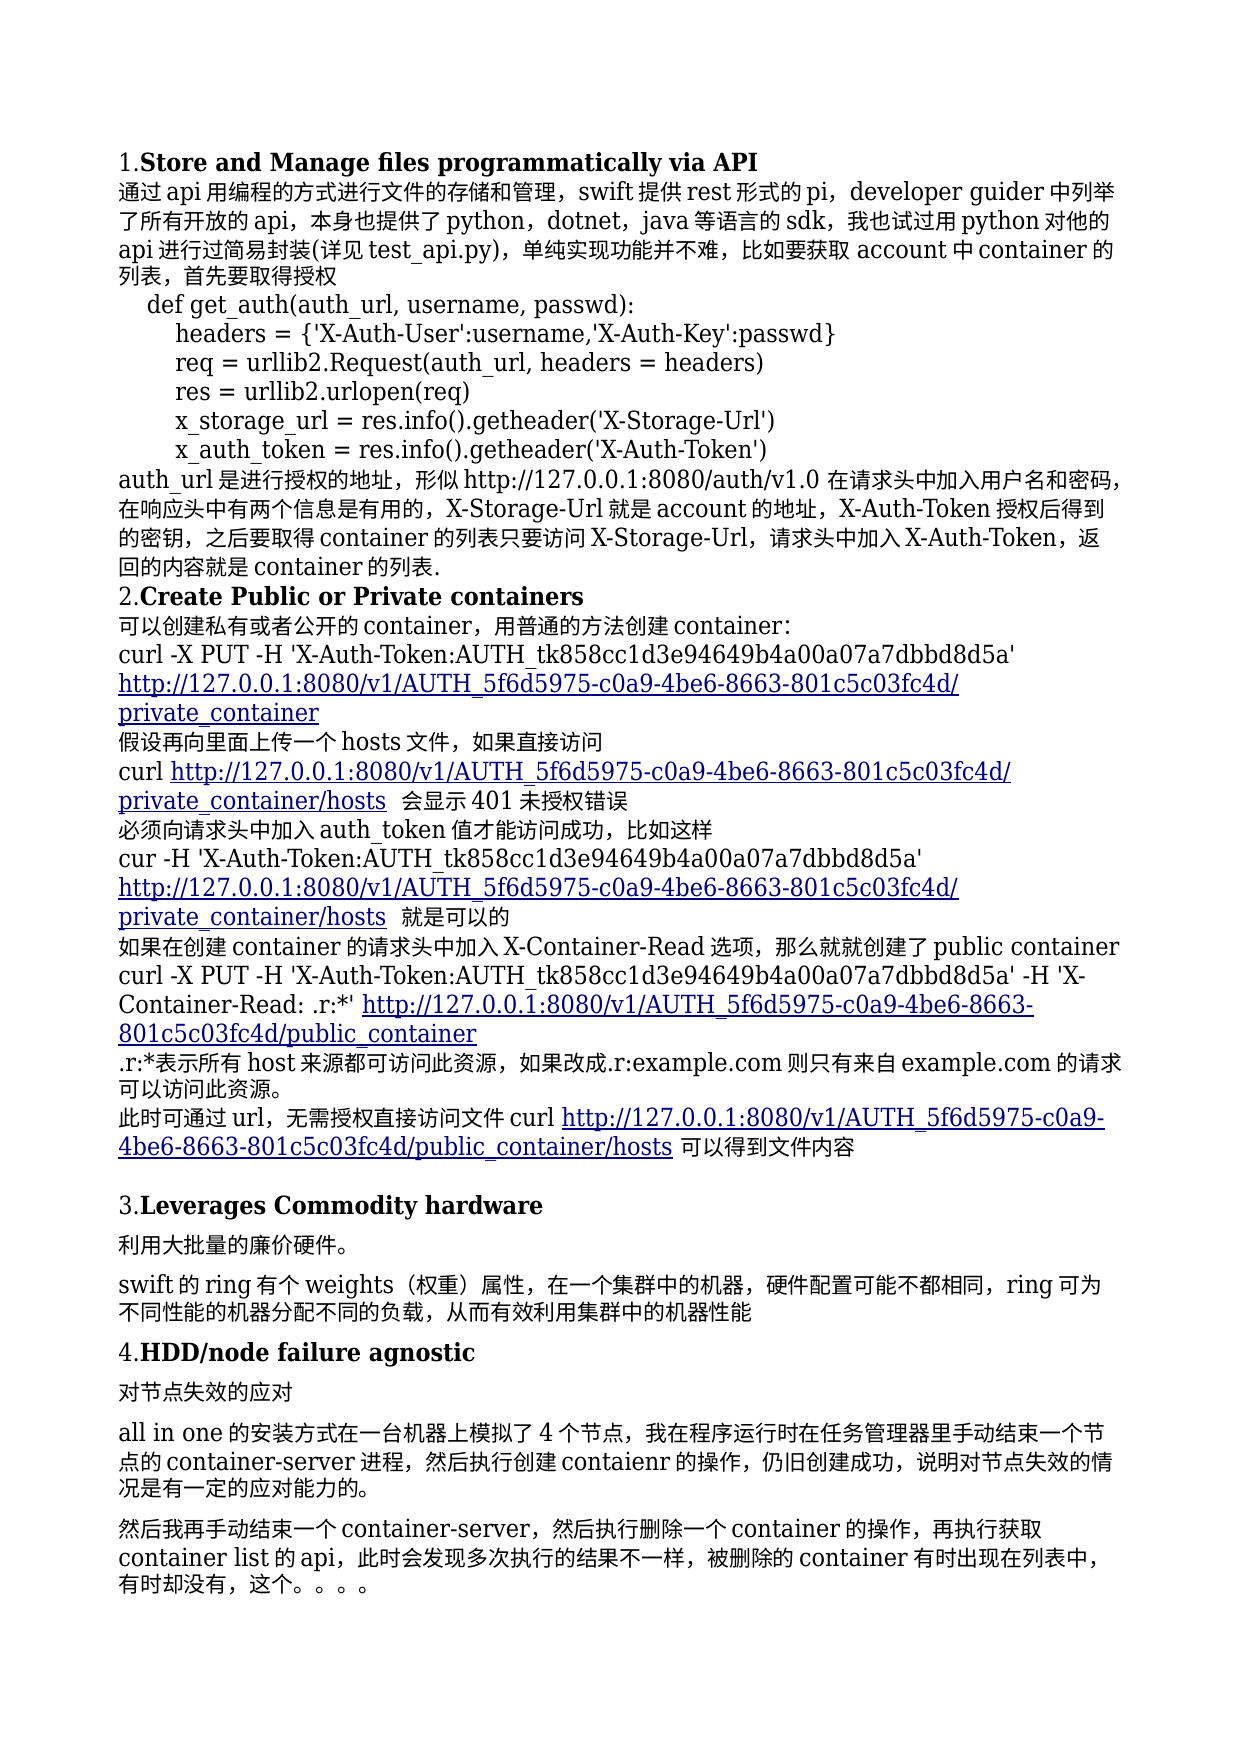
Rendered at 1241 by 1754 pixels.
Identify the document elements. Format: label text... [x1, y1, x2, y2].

text 2.Create Public or Private containers [118, 582, 1122, 611]
text res = urllib2.urlopen(req) [118, 377, 1122, 407]
text curl -X PUT -H 'X-Auth-Token:AUTH_tk858cc1d3e94649b4a00a07a7dbbd8d5a' -H 'X-Container-Read: .r:*' http://127.0.0.1:8080/v1/AUTH_5f6d5975-c0a9-4be6-8663-801c5c03fc4d/public_container [118, 961, 1122, 1048]
text .r:*表示所有host来源都可访问此资源，如果改成.r:example.com则只有来自example.com的请求可以访问此资源。 [118, 1048, 1122, 1103]
text req = urllib2.Request(auth_url, headers = headers) [118, 348, 1122, 377]
text swift的ring有个weights（权重）属性，在一个集群中的机器，硬件配置可能不都相同，ring可为不同性能的机器分配不同的负载，从而有效利用集群中的机器性能 [118, 1271, 1122, 1325]
text def get_auth(auth_url, username, passwd): [118, 290, 1122, 319]
text 假设再向里面上传一个hosts文件，如果直接访问 [118, 728, 1122, 757]
text auth_url是进行授权的地址，形似http://127.0.0.1:8080/auth/v1.0 在请求头中加入用户名和密码，在响应头中有两个信息是有用的，X-Storage-Url就是account的地址，X-Auth-Token授权后得到的密钥，之后要取得container的列表只要访问X-Storage-Url，请求头中加入X-Auth-Token，返回的内容就是container的列表. [118, 465, 1122, 582]
text 对节点失效的应对 [118, 1380, 1122, 1405]
text 如果在创建container的请求头中加入X-Container-Read选项，那么就就创建了public container [118, 932, 1122, 961]
text 利用大批量的廉价硬件。 [118, 1233, 1122, 1258]
text curl http://127.0.0.1:8080/v1/AUTH_5f6d5975-c0a9-4be6-8663-801c5c03fc4d/private_container/hosts 会显示401未授权错误 [118, 757, 1122, 815]
text 必须向请求头中加入auth_token值才能访问成功，比如这样 [118, 815, 1122, 844]
text cur -H 'X-Auth-Token:AUTH_tk858cc1d3e94649b4a00a07a7dbbd8d5a' http://127.0.0.1:8080/v1/AUTH_5f6d5975-c0a9-4be6-8663-801c5c03fc4d/private_container/hosts 就是可以的 [118, 844, 1122, 932]
text 1.Store and Manage files programmatically via API [118, 147, 1122, 177]
text headers = {'X-Auth-User':username,'X-Auth-Key':passwd} [118, 319, 1122, 348]
text 可以创建私有或者公开的container，用普通的方法创建container： [118, 611, 1122, 640]
text 然后我再手动结束一个container-server，然后执行删除一个container的操作，再执行获取container list的api，此时会发现多次执行的结果不一样，被删除的container有时出现在列表中，有时却没有，这个。。。。 [118, 1514, 1122, 1598]
text x_auth_token = res.info().getheader('X-Auth-Token') [118, 436, 1122, 465]
text 此时可通过url，无需授权直接访问文件curl http://127.0.0.1:8080/v1/AUTH_5f6d5975-c0a9-4be6-8663-801c5c03fc4d/public_container/hosts 可以得到文件内容 [118, 1103, 1122, 1161]
text curl -X PUT -H 'X-Auth-Token:AUTH_tk858cc1d3e94649b4a00a07a7dbbd8d5a' http://127.0.0.1:8080/v1/AUTH_5f6d5975-c0a9-4be6-8663-801c5c03fc4d/private_container [118, 640, 1122, 728]
text 通过api用编程的方式进行文件的存储和管理，swift提供rest形式的pi，developer guider中列举了所有开放的api，本身也提供了python，dotnet，java等语言的sdk，我也试过用python对他的api进行过简易封装(详见test_api.py)，单纯实现功能并不难，比如要获取 account中container的列表，首先要取得授权 [118, 177, 1122, 290]
text all in one的安装方式在一台机器上模拟了4个节点，我在程序运行时在任务管理器里手动结束一个节点的container-server进程，然后执行创建contaienr的操作，仍旧创建成功，说明对节点失效的情况是有一定的应对能力的。 [118, 1418, 1122, 1502]
text 3.Leverages Commodity hardware [118, 1191, 1122, 1220]
text x_storage_url = res.info().getheader('X-Storage-Url') [118, 407, 1122, 436]
text 4.HDD/node failure agnostic [118, 1338, 1122, 1367]
